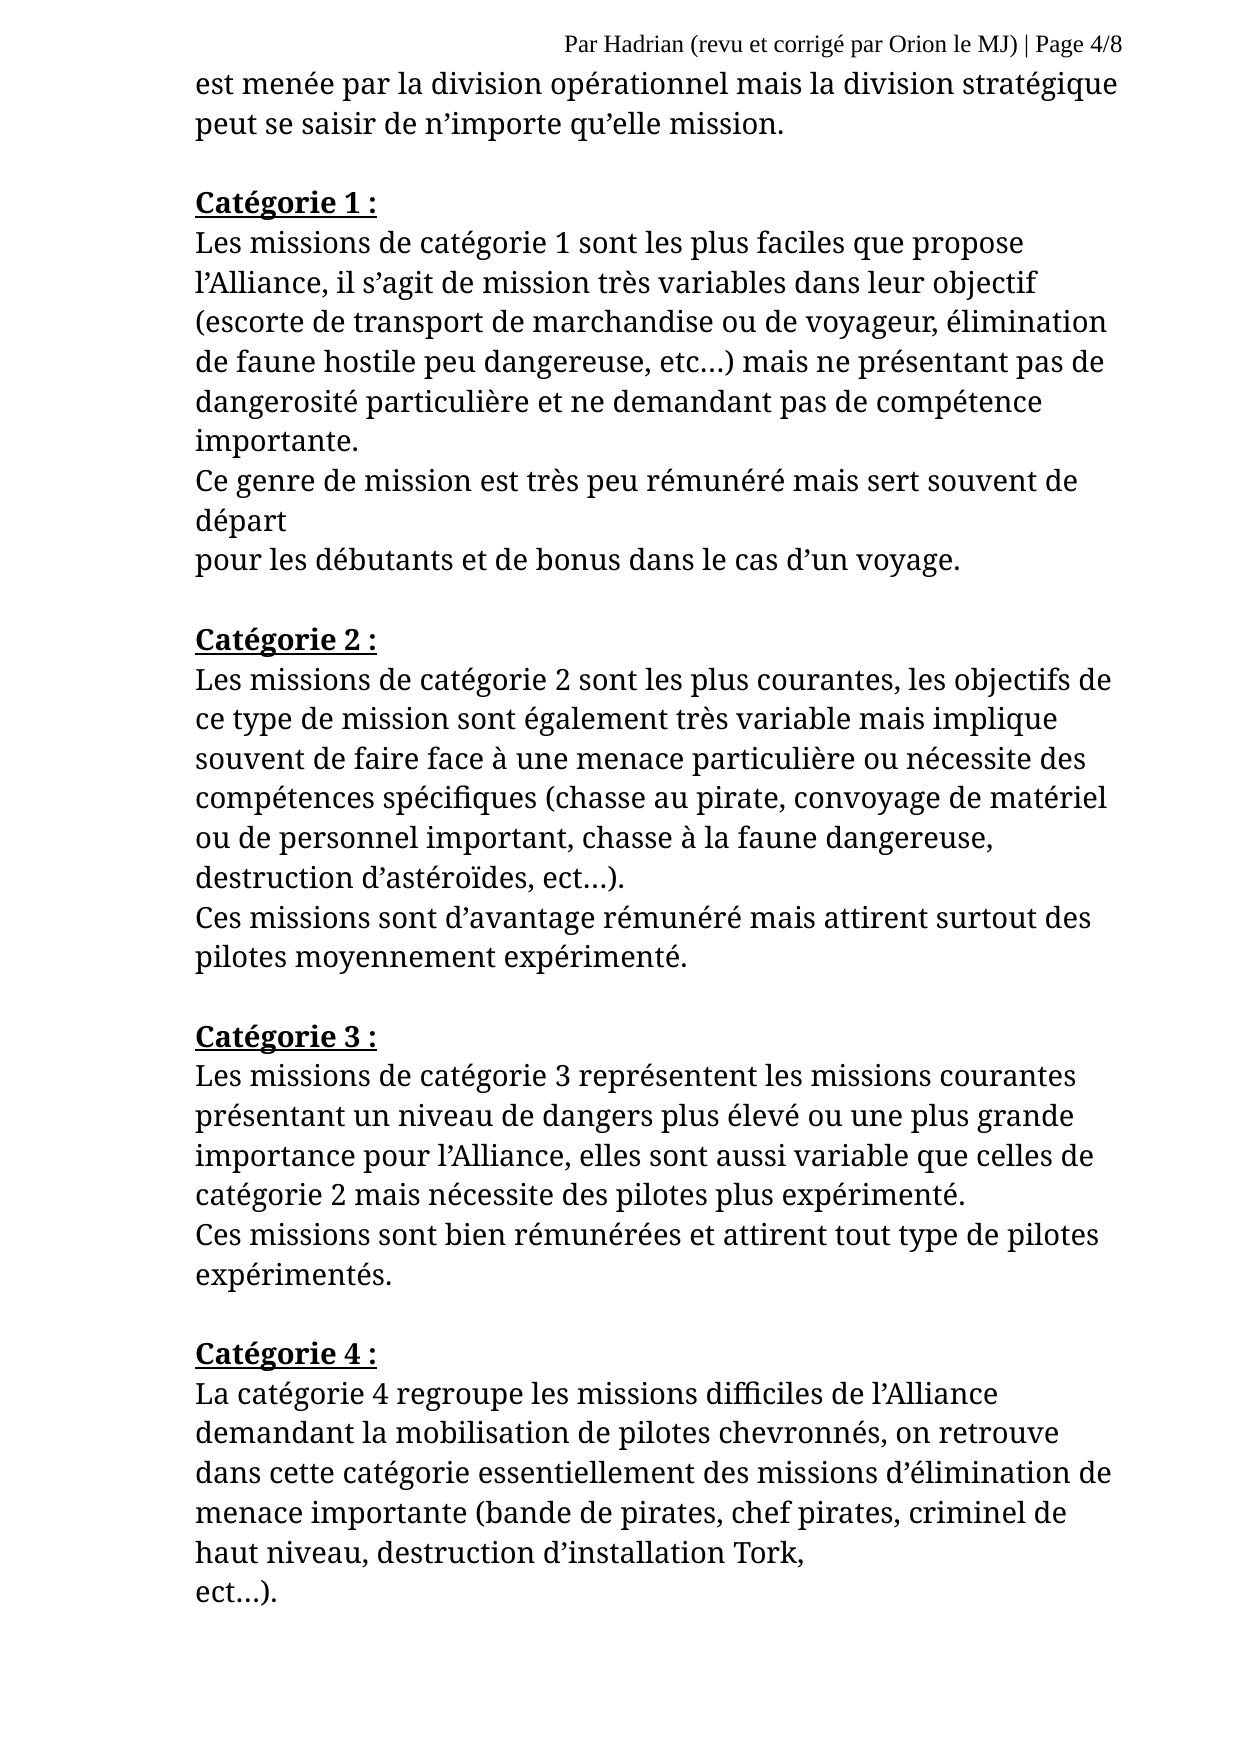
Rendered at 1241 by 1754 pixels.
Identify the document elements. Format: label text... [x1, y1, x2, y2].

text Les missions de catégorie 3 représentent les missions courantes présentant un niveau de dangers plus élevé ou une plus grande importance pour l’Alliance, elles sont aussi variable que celles de catégorie 2 mais nécessite des pilotes plus expérimenté. [195, 1056, 1122, 1214]
text La catégorie 4 regroupe les missions difficiles de l’Alliance demandant la mobilisation de pilotes chevronnés, on retrouve dans cette catégorie essentiellement des missions d’élimination de menace importante (bande de pirates, chef pirates, criminel de haut niveau, destruction d’installation Tork, [195, 1373, 1122, 1572]
text Les missions de catégorie 2 sont les plus courantes, les objectifs de ce type de mission sont également très variable mais implique souvent de faire face à une menace particulière ou nécessite des compétences spécifiques (chasse au pirate, convoyage de matériel ou de personnel important, chasse à la faune dangereuse, destruction d’astéroïdes, ect…). [195, 659, 1122, 897]
text Ces missions sont d’avantage rémunéré mais attirent surtout des pilotes moyennement expérimenté. [195, 897, 1122, 976]
text Catégorie 4 : [195, 1333, 1122, 1373]
text Ce genre de mission est très peu rémunéré mais sert souvent de départ [195, 460, 1122, 540]
text Catégorie 2 : [195, 619, 1122, 659]
text Ces missions sont bien rémunérées et attirent tout type de pilotes expérimentés. [195, 1214, 1122, 1294]
text est menée par la division opérationnel mais la division stratégique peut se saisir de n’importe qu’elle mission. [195, 63, 1122, 143]
text pour les débutants et de bonus dans le cas d’un voyage. [195, 540, 1122, 579]
text Catégorie 1 : [195, 182, 1122, 222]
text ect…). [195, 1572, 1122, 1611]
text Catégorie 3 : [195, 1016, 1122, 1056]
text Les missions de catégorie 1 sont les plus faciles que propose l’Alliance, il s’agit de mission très variables dans leur objectif (escorte de transport de marchandise ou de voyageur, élimination de faune hostile peu dangereuse, etc…) mais ne présentant pas de dangerosité particulière et ne demandant pas de compétence importante. [195, 222, 1122, 460]
